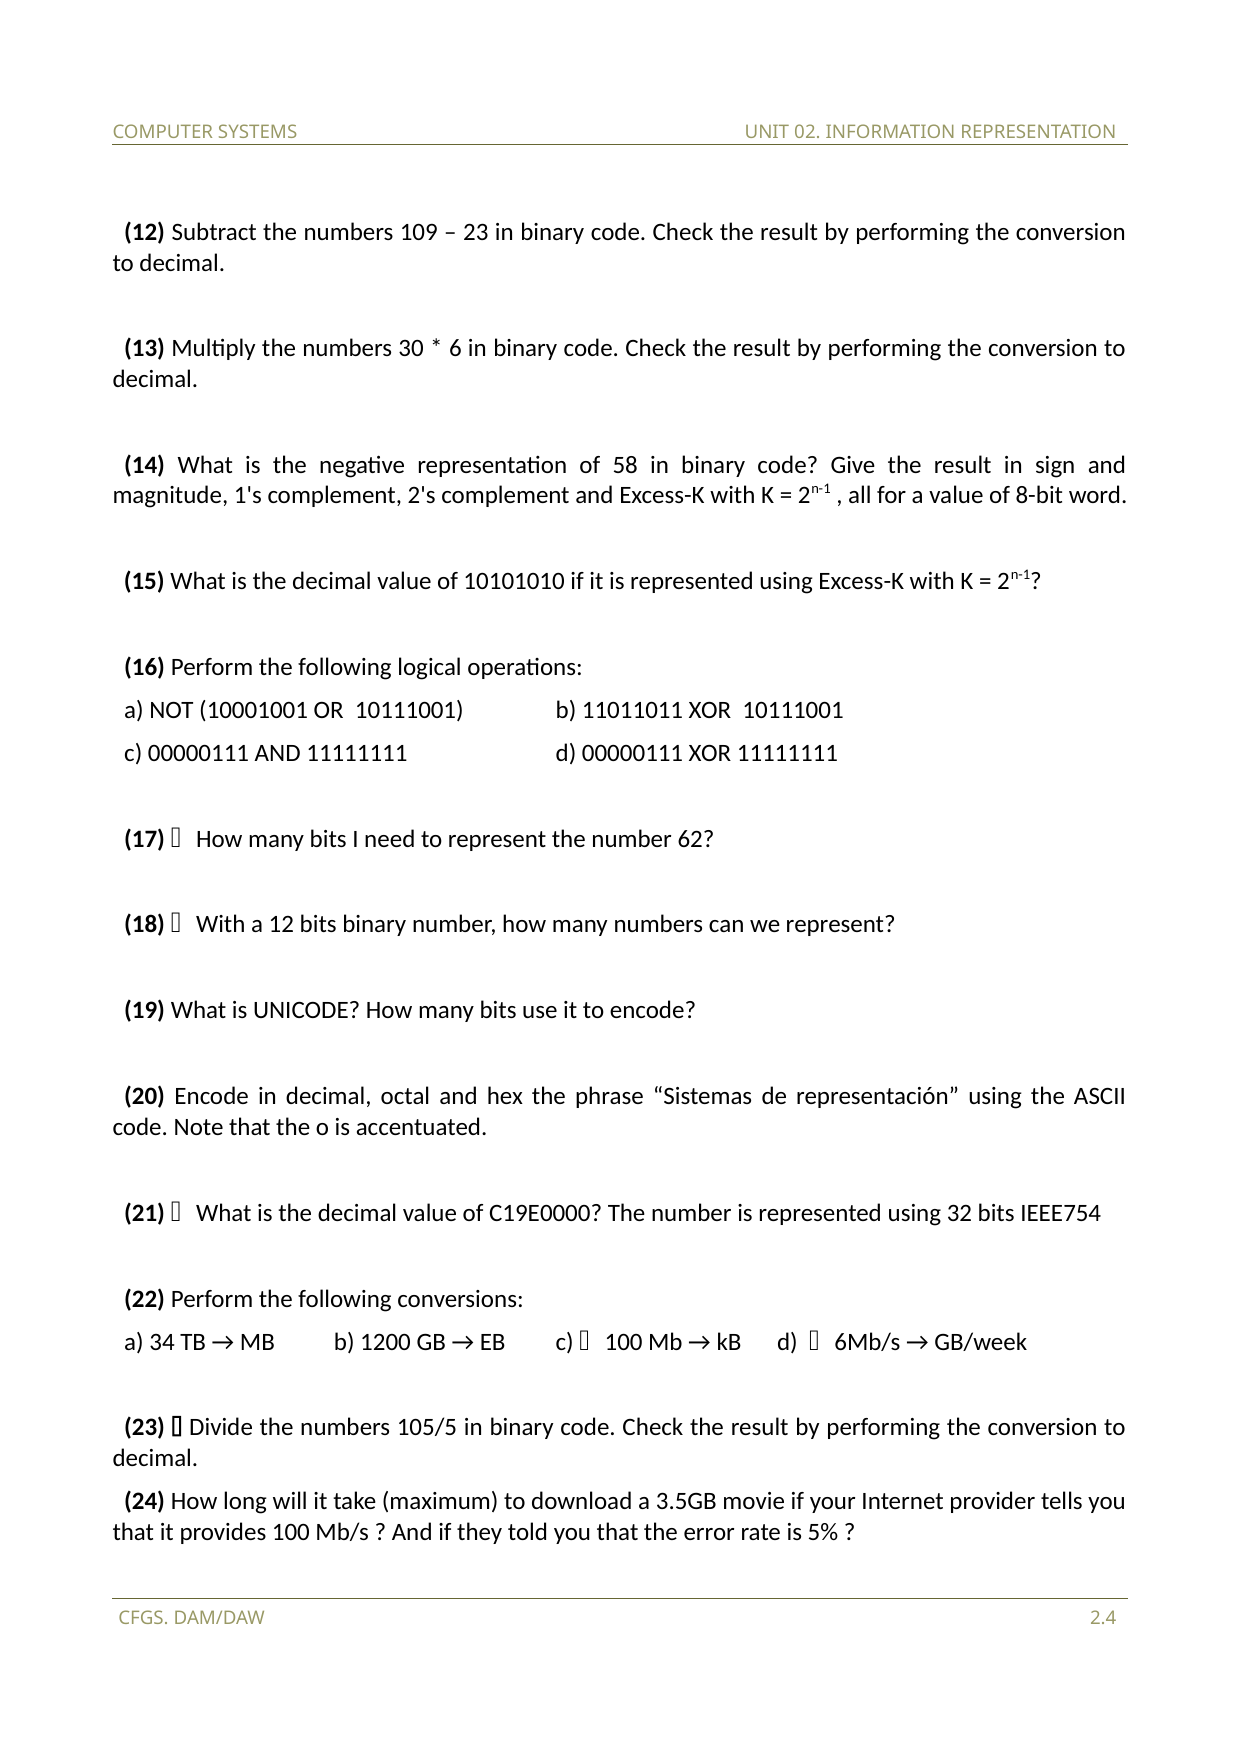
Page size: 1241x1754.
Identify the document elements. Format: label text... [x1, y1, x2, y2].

text a) NOT (10001001 OR 10111001) b) 11011011 XOR 10111001 [112, 694, 1128, 724]
text a) 34 TB → MB b) 1200 GB → EB c)  100 Mb → kB d)  6Mb/s → GB/week [112, 1326, 1128, 1356]
text (20) Encode in decimal, octal and hex the phrase “Sistemas de representación” using the ASCII code. Note that the o is accentuated. [112, 1080, 1128, 1141]
text (12) Subtract the numbers 109 – 23 in binary code. Check the result by performing the conversion to decimal. [112, 216, 1128, 277]
text (16) Perform the following logical operations: [112, 651, 1128, 682]
text (22) Perform the following conversions: [112, 1283, 1128, 1313]
text (23)  Divide the numbers 105/5 in binary code. Check the result by performing the conversion to decimal. [112, 1412, 1128, 1473]
text (15) What is the decimal value of 10101010 if it is represented using Excess-K with K = 2n-1? [112, 565, 1128, 596]
text (17)  How many bits I need to represent the number 62? [112, 823, 1128, 853]
text (18)  With a 12 bits binary number, how many numbers can we represent? [112, 909, 1128, 939]
text (21)  What is the decimal value of C19E0000? The number is represented using 32 bits IEEE754 [112, 1197, 1128, 1227]
text (19) What is UNICODE? How many bits use it to encode? [112, 994, 1128, 1025]
text (24) How long will it take (maximum) to download a 3.5GB movie if your Internet provider tells you that it provides 100 Mb/s ? And if they told you that the error rate is 5% ? [112, 1485, 1128, 1546]
text c) 00000111 AND 11111111 d) 00000111 XOR 11111111 [112, 737, 1128, 767]
text (13) Multiply the numbers 30 * 6 in binary code. Check the result by performing the conversion to decimal. [112, 332, 1128, 393]
text (14) What is the negative representation of 58 in binary code? Give the result in sign and magnitude, 1's complement, 2's complement and Excess-K with K = 2n-1 , all for a value of 8-bit word. [112, 449, 1128, 510]
